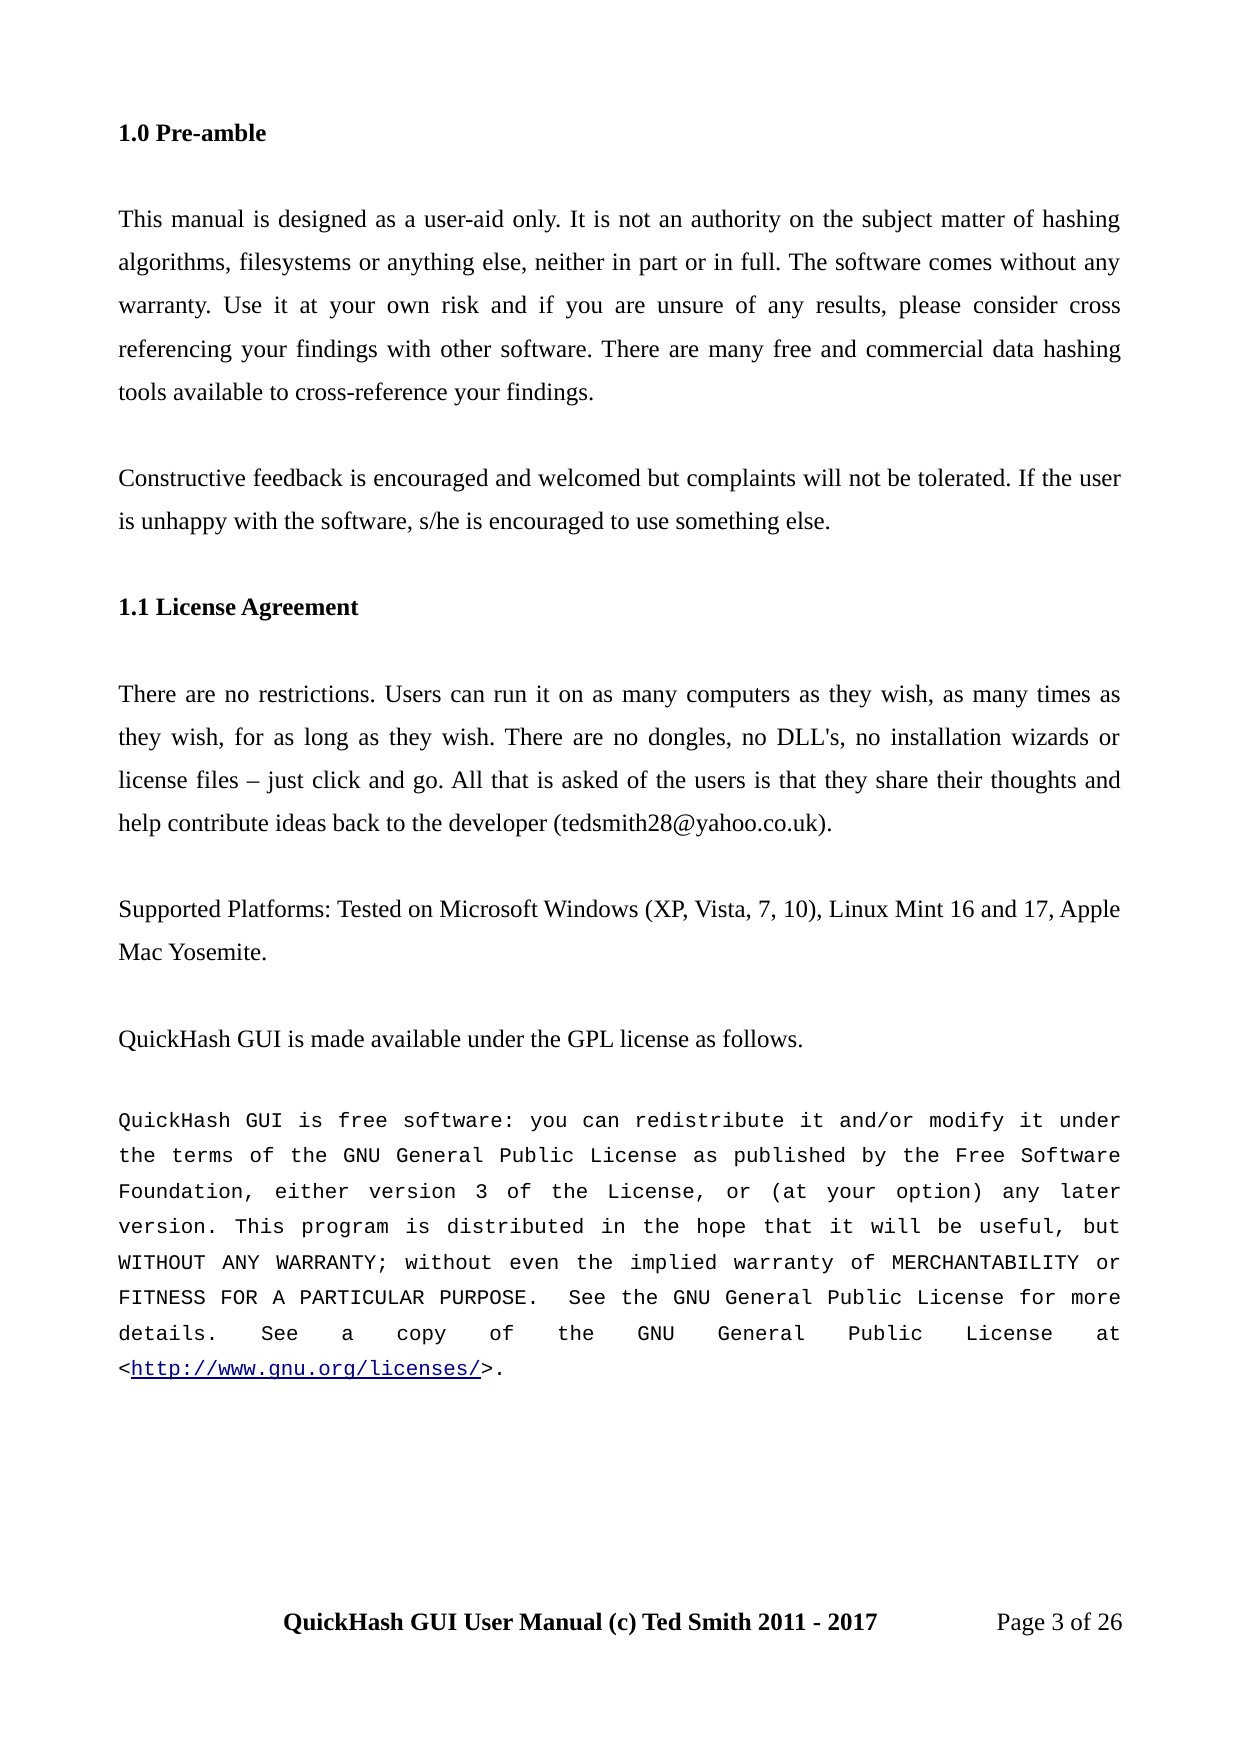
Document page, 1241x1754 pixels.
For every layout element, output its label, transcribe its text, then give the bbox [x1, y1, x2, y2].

text Supported Platforms: Tested on Microsoft Windows (XP, Vista, 7, 10), Linux Mint 16 and 17, Apple Mac Yosemite. [118, 894, 1122, 966]
text QuickHash GUI is made available under the GPL license as follows. [118, 1024, 1122, 1052]
text QuickHash GUI is free software: you can redistribute it and/or modify it under the terms of the GNU General Public License as published by the Free Software Foundation, either version 3 of the License, or (at your option) any later version. This program is distributed in the hope that it will be useful, but WITHOUT ANY WARRANTY; without even the implied warranty of MERCHANTABILITY or FITNESS FOR A PARTICULAR PURPOSE. See the GNU General Public License for more details. See a copy of the GNU General Public License at <http://www.gnu.org/licenses/>. [118, 1110, 1122, 1382]
text There are no restrictions. Users can run it on as many computers as they wish, as many times as they wish, for as long as they wish. There are no dongles, no DLL's, no installation wizards or license files – just click and go. All that is asked of the users is that they share their thoughts and help contribute ideas back to the developer (tedsmith28@yahoo.co.uk). [118, 679, 1122, 837]
text Constructive feedback is encouraged and welcomed but complaints will not be tolerated. If the user is unhappy with the software, s/he is encouraged to use something else. [118, 463, 1122, 535]
text 1.1 License Agreement [118, 592, 1122, 621]
text This manual is designed as a user-aid only. It is not an authority on the subject matter of hashing algorithms, filesystems or anything else, neither in part or in full. The software comes without any warranty. Use it at your own risk and if you are unsure of any results, please consider cross referencing your findings with other software. There are many free and commercial data hashing tools available to cross-reference your findings. [118, 204, 1122, 406]
text 1.0 Pre-amble [118, 118, 1122, 147]
